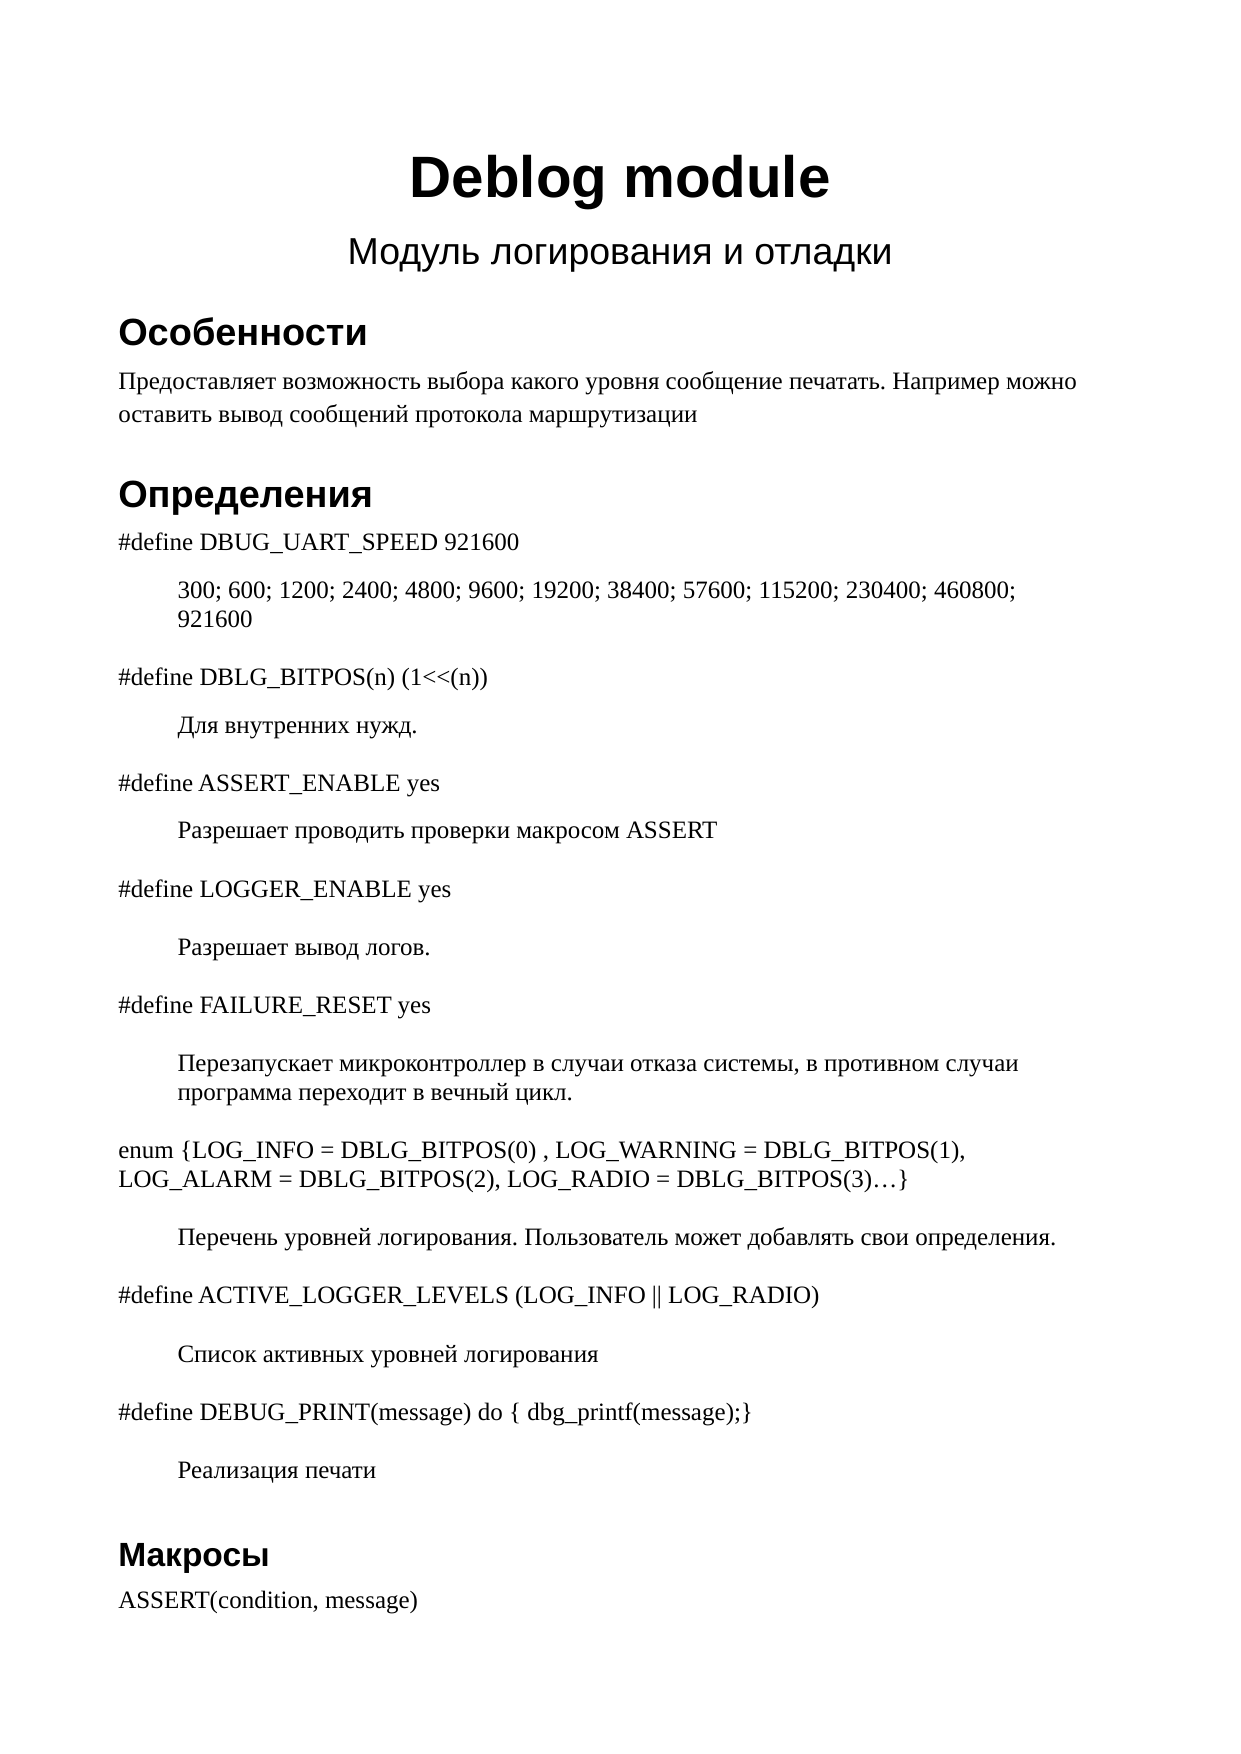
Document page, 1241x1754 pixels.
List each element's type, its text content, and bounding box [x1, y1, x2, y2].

text Перезапускает микроконтроллер в случаи отказа системы, в противном случаи программа переходит в вечный цикл. [177, 1048, 1063, 1106]
text #define ASSERT_ENABLE yes [118, 768, 1122, 797]
text Перечень уровней логирования. Пользователь может добавлять свои определения. [177, 1222, 1063, 1251]
subtitle Определения [118, 471, 1122, 515]
text ASSERT(condition, message) [118, 1586, 1122, 1614]
text enum {LOG_INFO = DBLG_BITPOS(0) , LOG_WARNING = DBLG_BITPOS(1), LOG_ALARM = DBLG_BITPOS(2), LOG_RADIO = DBLG_BITPOS(3)…} [118, 1135, 1063, 1193]
text #define ACTIVE_LOGGER_LEVELS (LOG_INFO || LOG_RADIO) [118, 1281, 1063, 1309]
text #define DEBUG_PRINT(message) do { dbg_printf(message);} [118, 1397, 1063, 1426]
title Deblog module [118, 143, 1122, 210]
text #define DBLG_BITPOS(n) (1<<(n)) [118, 662, 1122, 691]
subtitle Макросы [118, 1534, 1122, 1573]
subtitle Особенности [118, 309, 1122, 353]
text Разрешает проводить проверки макросом ASSERT [177, 816, 1063, 844]
text #define DBUG_UART_SPEED 921600 [118, 527, 1122, 556]
text #define LOGGER_ENABLE yes [118, 874, 1063, 902]
subtitle Модуль логирования и отладки [118, 229, 1122, 272]
text #define FAILURE_RESET yes [118, 990, 1063, 1019]
text Реализация печати [177, 1455, 1063, 1484]
text 300; 600; 1200; 2400; 4800; 9600; 19200; 38400; 57600; 115200; 230400; 460800; 921600 [177, 575, 1063, 633]
text Для внутренних нужд. [177, 710, 1063, 738]
text Разрешает вывод логов. [177, 932, 1063, 961]
text Предоставляет возможность выбора какого уровня сообщение печатать. Например можно оставить вывод сообщений протокола маршрутизации [118, 366, 1122, 427]
text Список активных уровней логирования [177, 1339, 1063, 1368]
